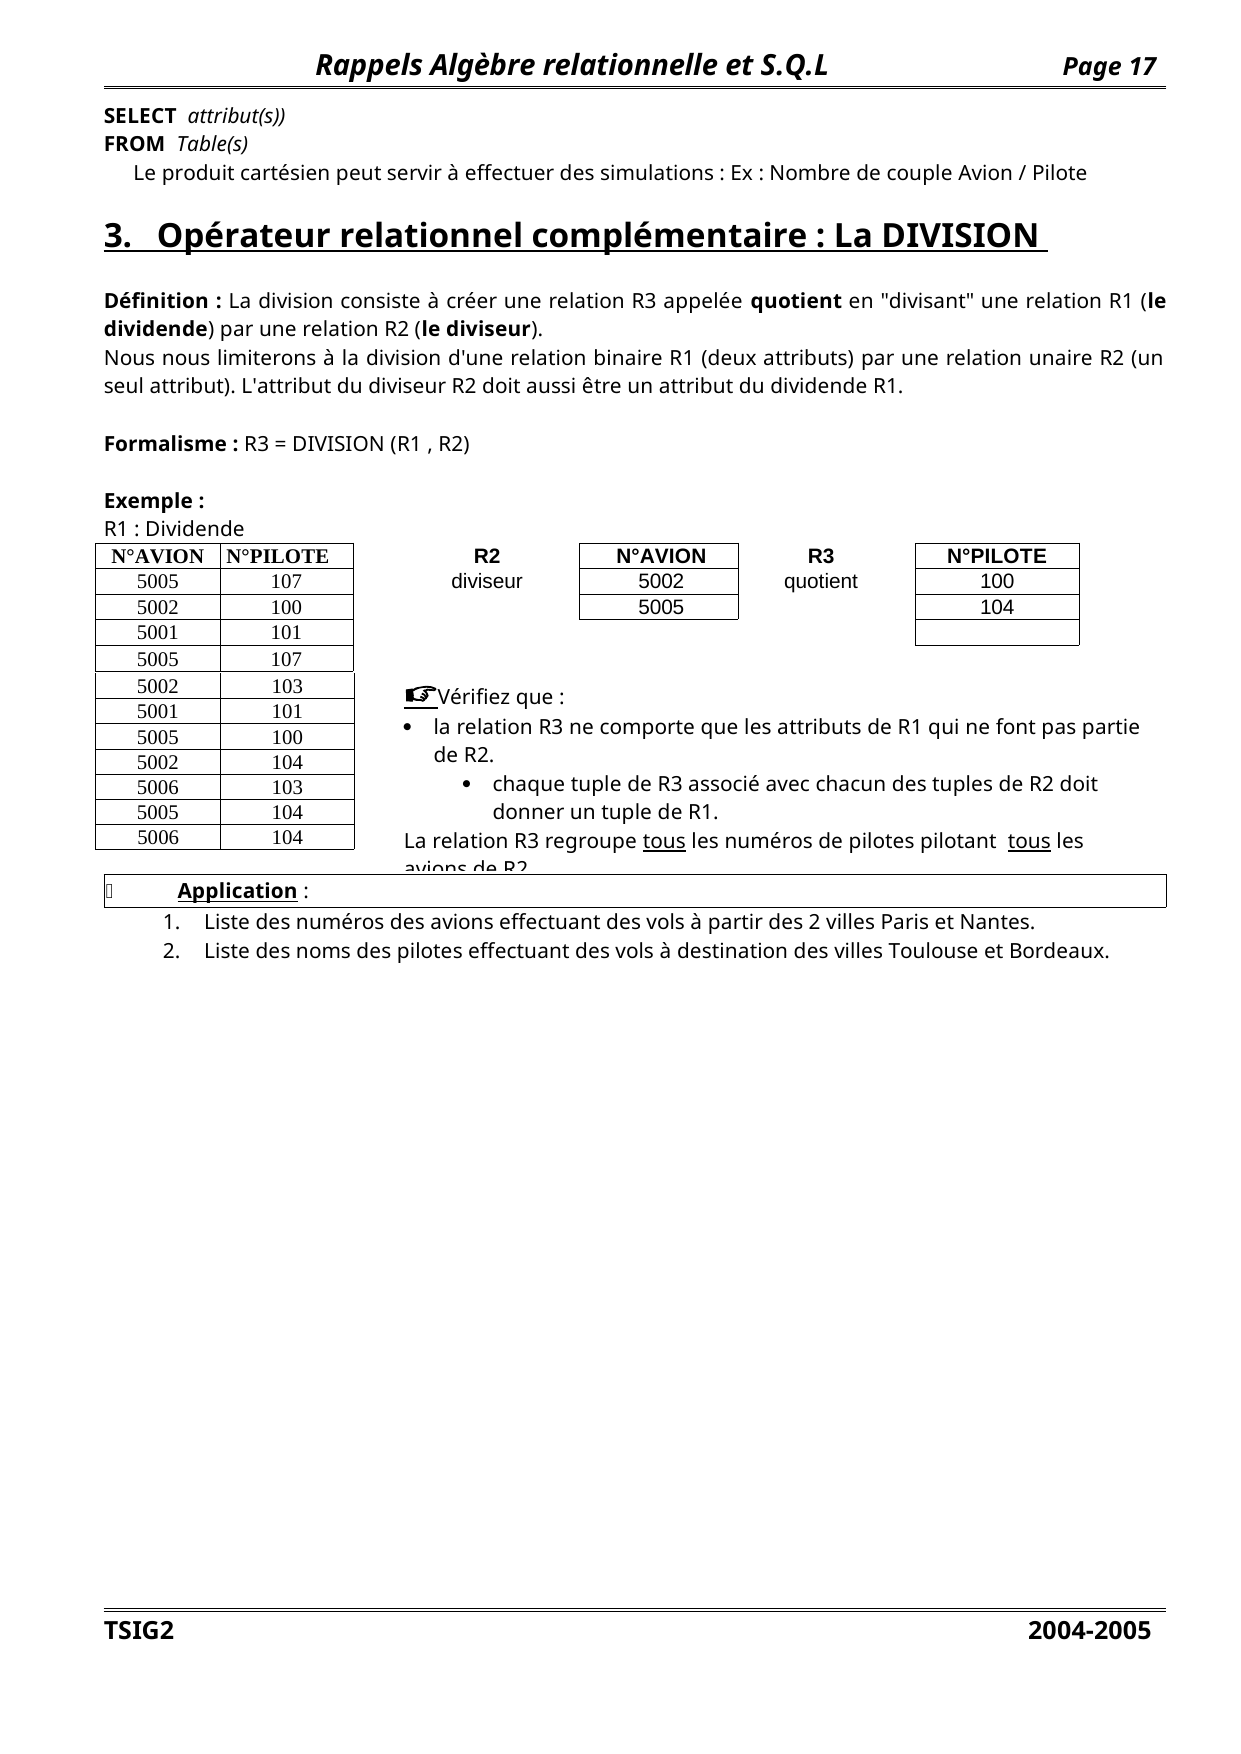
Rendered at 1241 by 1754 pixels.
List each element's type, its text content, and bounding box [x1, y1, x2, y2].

table_cell 5002 [212, 595, 220, 619]
table_header [907, 543, 915, 568]
table_cell [755, 619, 885, 645]
text Formalisme : R3 = DIVISION (R1 , R2) [103, 428, 546, 457]
table_cell 100 [221, 724, 354, 749]
table_cell 5002 [212, 750, 220, 774]
table_header 5002 [96, 673, 103, 698]
table_cell 5001 [96, 699, 103, 723]
table_header [409, 543, 413, 568]
table_cell 5002 [96, 595, 103, 619]
table_header N°AVION [212, 544, 220, 568]
table_cell [572, 594, 579, 619]
table_cell [739, 594, 745, 619]
table_cell 5005 [580, 595, 587, 619]
text SELECT attribut(s)) [103, 101, 1166, 129]
table_header [747, 543, 754, 568]
table_cell [885, 568, 915, 594]
table_cell [747, 594, 754, 619]
table_cell [1072, 620, 1079, 645]
table_header N°AVION [96, 544, 103, 568]
text Le produit cartésien peut servir à effectuer des simulations : Ex : Nombre de couple Avion / Pilote [133, 158, 1152, 186]
table_header 5002 [212, 673, 220, 698]
table_cell 5005 [730, 595, 738, 619]
table_cell 104 [221, 825, 227, 849]
table_header R2 [555, 543, 562, 568]
text Définition : La division consiste à créer une relation R3 appelée quotient en "divisant" une relation R1 (le dividende) par une relation R2 (le diviseur). [103, 286, 1166, 343]
table_cell [916, 620, 922, 645]
table_cell 103 [221, 775, 227, 799]
table_header [572, 543, 579, 568]
table_header [885, 543, 892, 568]
table_cell 100 [221, 595, 227, 619]
table_cell 5005 [96, 569, 220, 594]
table_cell 101 [347, 699, 354, 723]
table_cell [405, 594, 413, 619]
table_cell [555, 594, 562, 619]
table_cell [885, 619, 915, 645]
text R1 : Dividende [103, 514, 1166, 543]
table_cell [755, 594, 762, 619]
table_cell 5006 [96, 775, 103, 799]
table_header [739, 543, 745, 568]
table_cell 107 [221, 569, 353, 594]
table_cell [739, 568, 754, 594]
table_cell 5002 [580, 569, 738, 594]
table_cell 103 [347, 775, 354, 799]
table_cell [354, 594, 360, 619]
table_header N°AVION [580, 544, 587, 568]
text Vérifiez que : [404, 682, 1142, 712]
table_cell 104 [221, 800, 227, 824]
list Liste des noms des pilotes effectuant des vols à destination des villes Toulouse et Bordeaux. [163, 936, 1166, 964]
list Liste des numéros des avions effectuant des vols à partir des 2 villes Paris et Nantes. [163, 908, 1166, 936]
list la relation R3 ne comporte que les attributs de R1 qui ne font pas partie de R2. [404, 712, 1142, 769]
table_cell 5005 [96, 800, 103, 824]
table_cell quotient [755, 568, 885, 594]
table_cell 5005 [96, 646, 220, 671]
table_cell 5006 [212, 825, 220, 849]
table_header R2 [413, 543, 419, 568]
table_cell 104 [347, 800, 354, 824]
table_cell 104 [347, 750, 354, 774]
table_cell diviseur [413, 568, 562, 594]
table_cell 104 [916, 595, 922, 619]
table_header N°PILOTE [1072, 544, 1079, 568]
table_cell [730, 620, 738, 645]
table_cell 5006 [212, 775, 220, 799]
table_header 103 [347, 673, 354, 698]
text FROM Table(s) [103, 129, 1166, 158]
table_cell [562, 619, 579, 645]
table_cell 101 [221, 620, 353, 645]
table_header [562, 543, 569, 568]
table_header R3 [878, 543, 885, 568]
table_cell [562, 568, 579, 594]
table_cell [579, 620, 586, 645]
table_cell 5006 [96, 825, 103, 849]
text Nous nous limiterons à la division d'une relation binaire R1 (deux attributs) par une relation unaire R2 (un seul attribut). L'attribut du diviseur R2 doit aussi être un attribut du dividende R1. [103, 343, 1166, 400]
table_header R3 [755, 543, 762, 568]
text  Application : [105, 875, 1166, 907]
table_cell [885, 594, 892, 619]
table_cell 100 [916, 569, 1079, 594]
table_cell 5005 [96, 724, 220, 749]
table_cell [738, 619, 745, 645]
text Exemple : [103, 486, 1166, 514]
table_cell [354, 645, 1079, 671]
table_cell 100 [345, 595, 353, 619]
table_cell [747, 619, 754, 645]
table_cell 5005 [212, 800, 220, 824]
table_cell 104 [1072, 595, 1079, 619]
table_header 103 [221, 673, 227, 698]
table_cell 5001 [96, 620, 220, 645]
table_header [354, 543, 359, 568]
table_cell [413, 594, 419, 619]
table_cell [354, 619, 360, 645]
table_cell [562, 594, 569, 619]
table_cell [405, 619, 413, 645]
text La relation R3 regroupe tous les numéros de pilotes pilotant tous les avions de R2. [404, 826, 1142, 870]
table_cell [907, 594, 915, 619]
table_cell 107 [221, 646, 353, 671]
subtitle Opérateur relationnel complémentaire : La DIVISION [103, 211, 1166, 257]
table_cell 5001 [212, 699, 220, 723]
table_cell [405, 568, 413, 594]
table_cell 5002 [96, 750, 103, 774]
table_cell 104 [347, 825, 354, 849]
table_cell 104 [221, 750, 227, 774]
table_cell 101 [221, 699, 227, 723]
list chaque tuple de R3 associé avec chacun des tuples de R2 doit donner un tuple de R1. [463, 769, 1142, 826]
table_cell [878, 594, 885, 619]
table_cell [354, 568, 360, 594]
table_header N°AVION [730, 544, 738, 568]
table_cell [413, 619, 562, 645]
